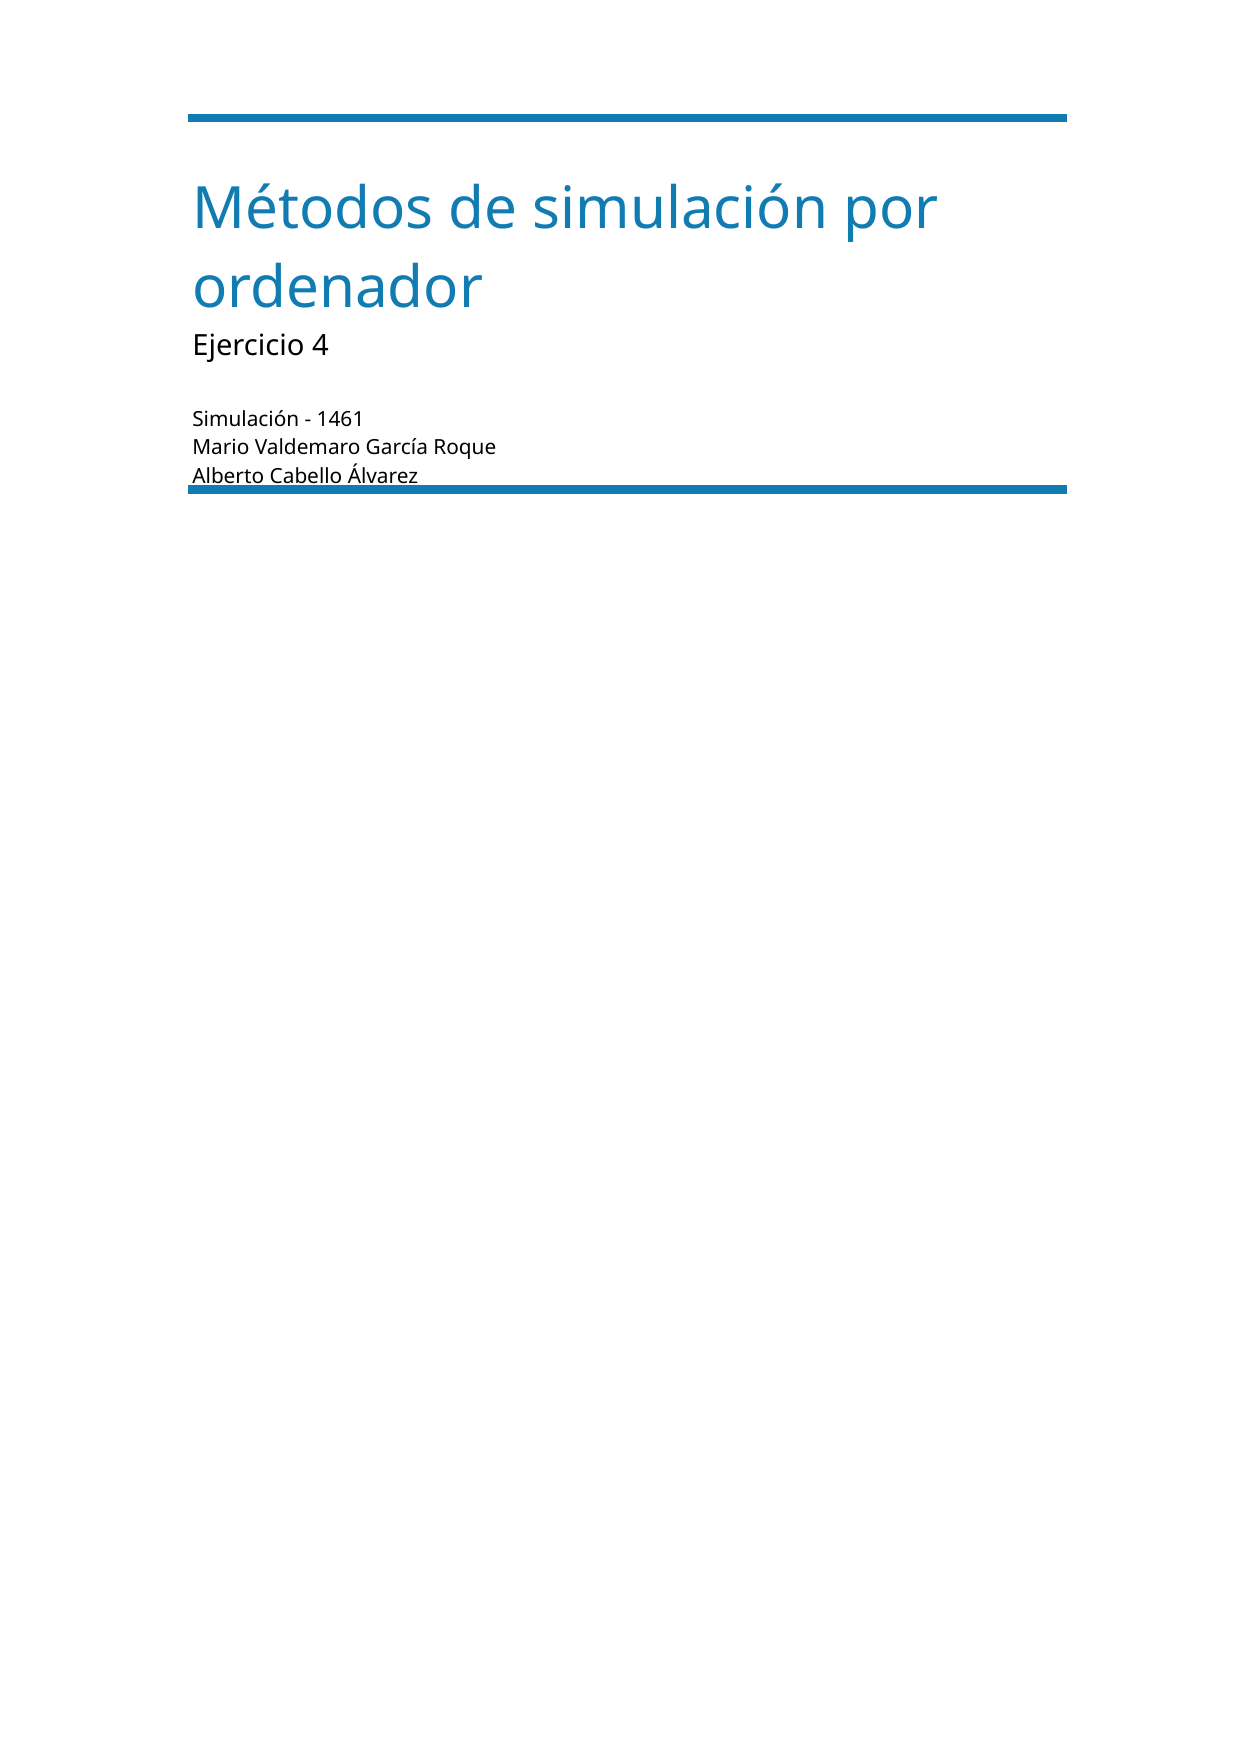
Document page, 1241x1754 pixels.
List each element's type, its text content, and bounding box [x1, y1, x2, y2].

title ordenador [192, 245, 1064, 325]
title Métodos de simulación por [192, 166, 1064, 245]
text Simulación - 1461 [192, 404, 1064, 432]
text Ejercicio 4 [192, 325, 1064, 364]
text Alberto Cabello Álvarez [192, 461, 1064, 485]
text Mario Valdemaro García Roque [192, 432, 1064, 461]
